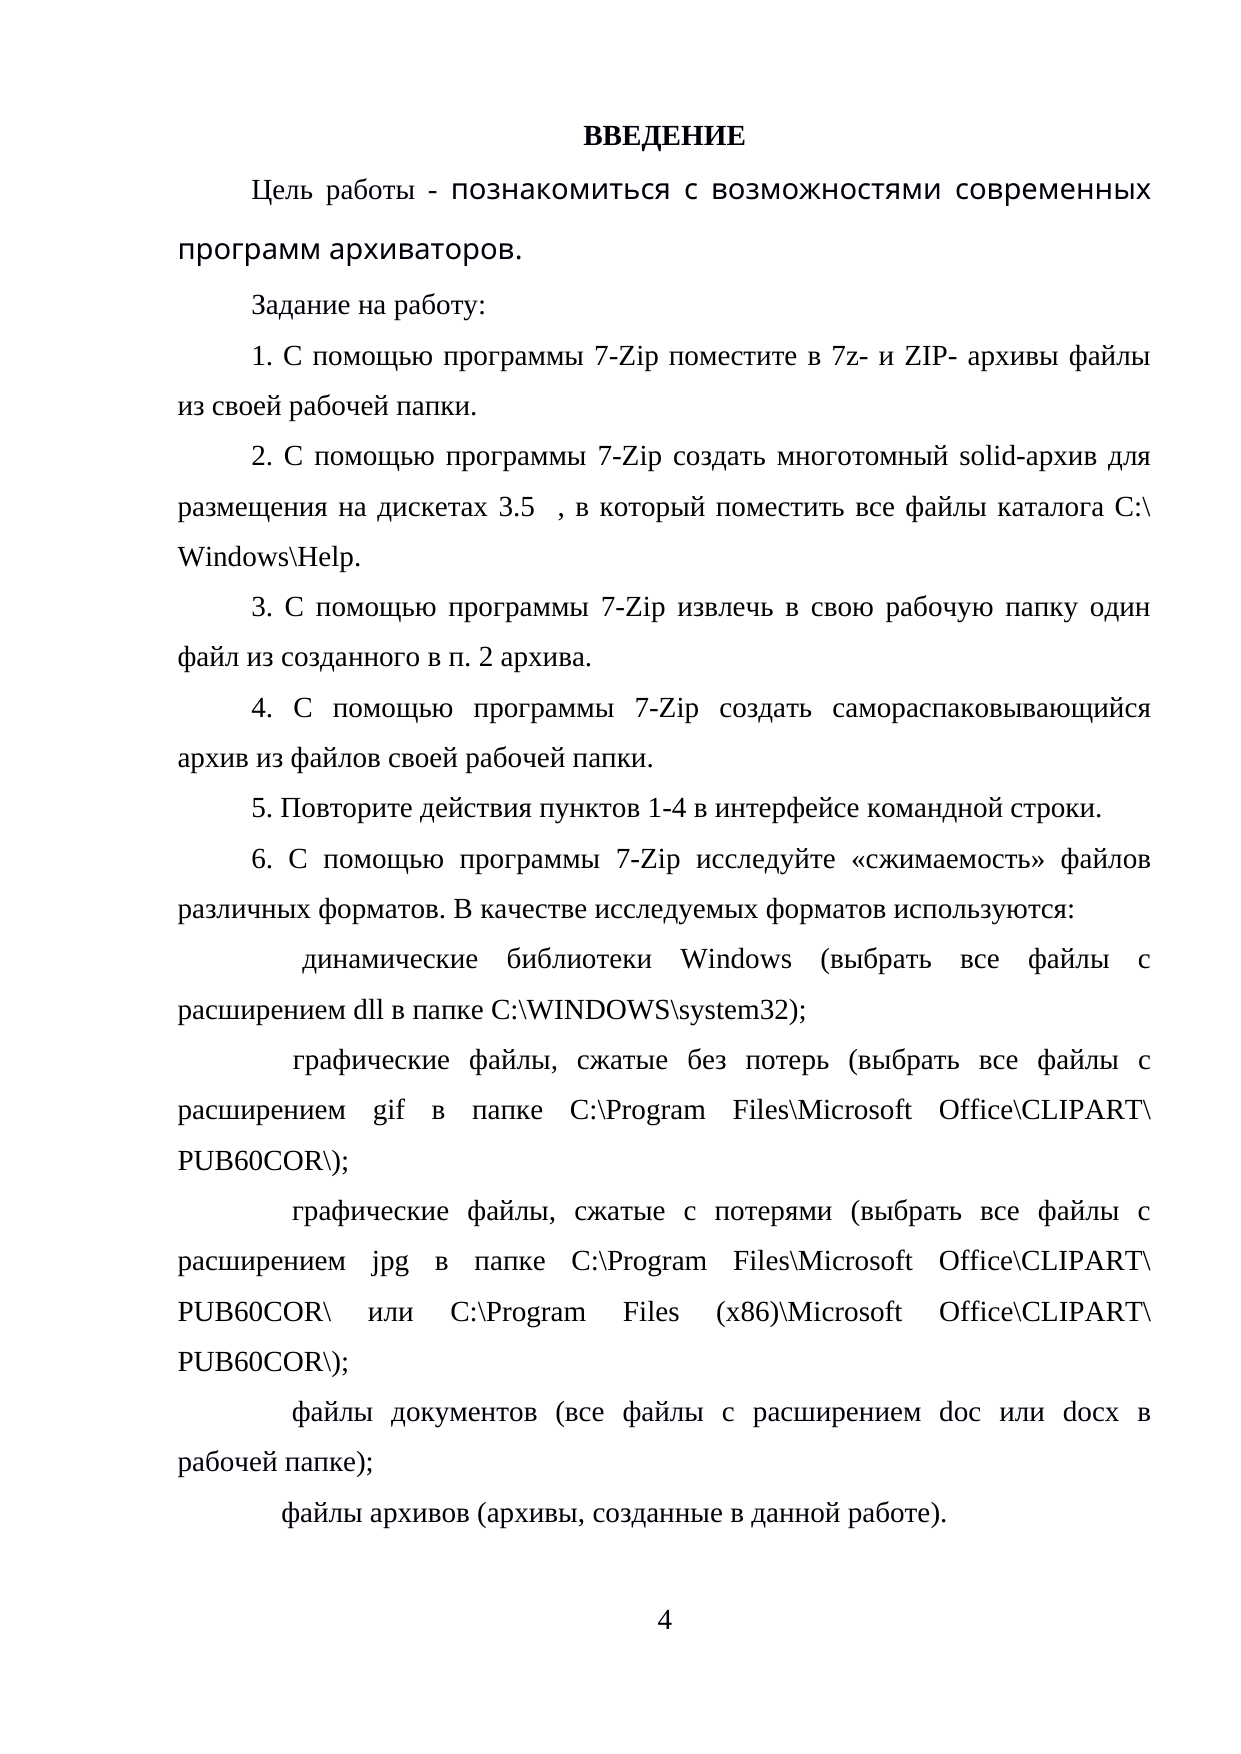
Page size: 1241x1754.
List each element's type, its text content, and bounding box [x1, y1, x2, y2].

text  файлы архивов (архивы, созданные в данной работе). [177, 1495, 1152, 1528]
text Цель работы - познакомиться с возможностями современных программ архиваторов. [177, 168, 1152, 268]
text 3. С помощью программы 7-Zip извлечь в свою рабочую папку один файл из созданного в п. 2 архива. [177, 589, 1152, 673]
text 2. С помощью программы 7-Zip создать многотомный solid-архив для размещения на дискетах 3.5, в который поместить все файлы каталога С:\Windows\Help. [177, 438, 1152, 572]
text 4. С помощью программы 7-Zip создать самораспаковывающийся архив из файлов своей рабочей папки. [177, 690, 1152, 774]
text 5. Повторите действия пунктов 1-4 в интерфейсе командной строки. [177, 791, 1152, 824]
text 6. С помощью программы 7-Zip исследуйте «сжимаемость» файлов различных форматов. В качестве исследуемых форматов используются: [177, 841, 1152, 925]
text  динамические библиотеки Windows (выбрать все файлы с расширением dll в папке C:\WINDOWS\system32); [177, 941, 1152, 1025]
text Задание на работу: [177, 287, 1152, 321]
text 1. С помощью программы 7-Zip поместите в 7z- и ZIP- архивы файлы из своей рабочей папки. [177, 338, 1152, 422]
subtitle ВВЕДЕНИЕ [177, 118, 1152, 152]
text  файлы документов (все файлы с расширением doc или docx в рабочей папке); [177, 1394, 1152, 1478]
text  графические файлы, сжатые без потерь (выбрать все файлы с расширением gif в папке C:\Program Files\Microsoft Office\CLIPART\PUB60COR\); [177, 1042, 1152, 1176]
text  графические файлы, сжатые с потерями (выбрать все файлы с расширением jpg в папке C:\Program Files\Microsoft Office\CLIPART\PUB60COR\ или C:\Program Files (x86)\Microsoft Office\CLIPART\PUB60COR\); [177, 1193, 1152, 1377]
